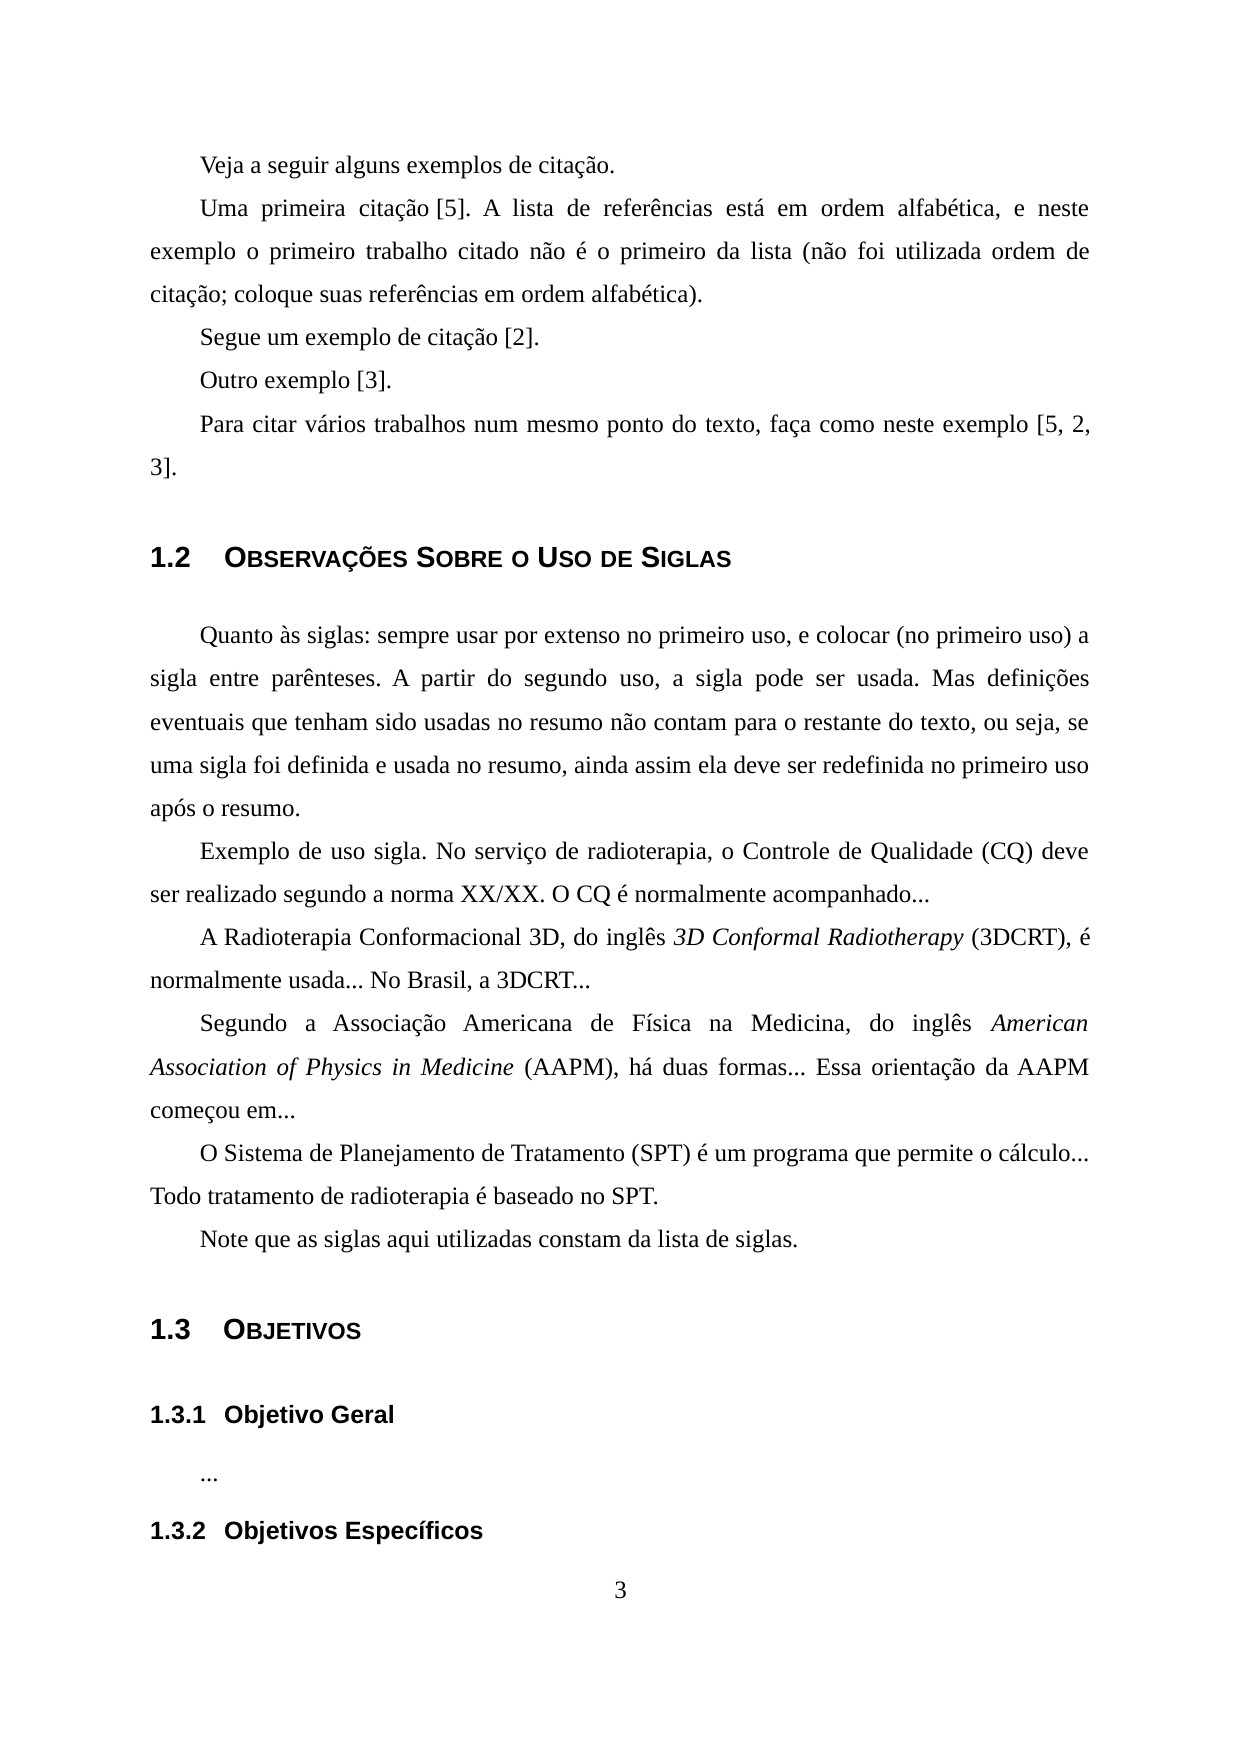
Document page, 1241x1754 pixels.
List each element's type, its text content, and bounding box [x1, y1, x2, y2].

title 1.3.2 Objetivos Específicos [150, 1516, 1091, 1545]
text Quanto às siglas: sempre usar por extenso no primeiro uso, e colocar (no primeiro uso) a sigla entre parênteses. A partir do segundo uso, a sigla pode ser usada. Mas definições eventuais que tenham sido usadas no resumo não contam para o restante do texto, ou seja, se uma sigla foi definida e usada no resumo, ainda assim ela deve ser redefinida no primeiro uso após o resumo. [150, 620, 1091, 822]
text Uma primeira citação [5]. A lista de referências está em ordem alfabética, e neste exemplo o primeiro trabalho citado não é o primeiro da lista (não foi utilizada ordem de citação; coloque suas referências em ordem alfabética). [150, 193, 1091, 308]
title 1.2 Observações Sobre o Uso de Siglas [150, 540, 1091, 573]
text Note que as siglas aqui utilizadas constam da lista de siglas. [150, 1224, 1091, 1253]
text Segue um exemplo de citação [2]. [150, 322, 1091, 351]
text A Radioterapia Conformacional 3D, do inglês 3D Conformal Radiotherapy (3DCRT), é normalmente usada... No Brasil, a 3DCRT... [150, 922, 1091, 994]
title 1.3 Objetivos [150, 1312, 1091, 1346]
text Para citar vários trabalhos num mesmo ponto do texto, faça como neste exemplo [5, 2, 3]. [150, 409, 1091, 481]
text Exemplo de uso sigla. No serviço de radioterapia, o Controle de Qualidade (CQ) deve ser realizado segundo a norma XX/XX. O CQ é normalmente acompanhado... [150, 836, 1091, 908]
text ... [150, 1458, 1091, 1487]
text Veja a seguir alguns exemplos de citação. [150, 150, 1091, 179]
text O Sistema de Planejamento de Tratamento (SPT) é um programa que permite o cálculo... Todo tratamento de radioterapia é baseado no SPT. [150, 1138, 1091, 1210]
text Segundo a Associação Americana de Física na Medicina, do inglês American Association of Physics in Medicine (AAPM), há duas formas... Essa orientação da AAPM começou em... [150, 1008, 1091, 1123]
text Outro exemplo [3]. [150, 366, 1091, 394]
title 1.3.1 Objetivo Geral [150, 1400, 1091, 1429]
